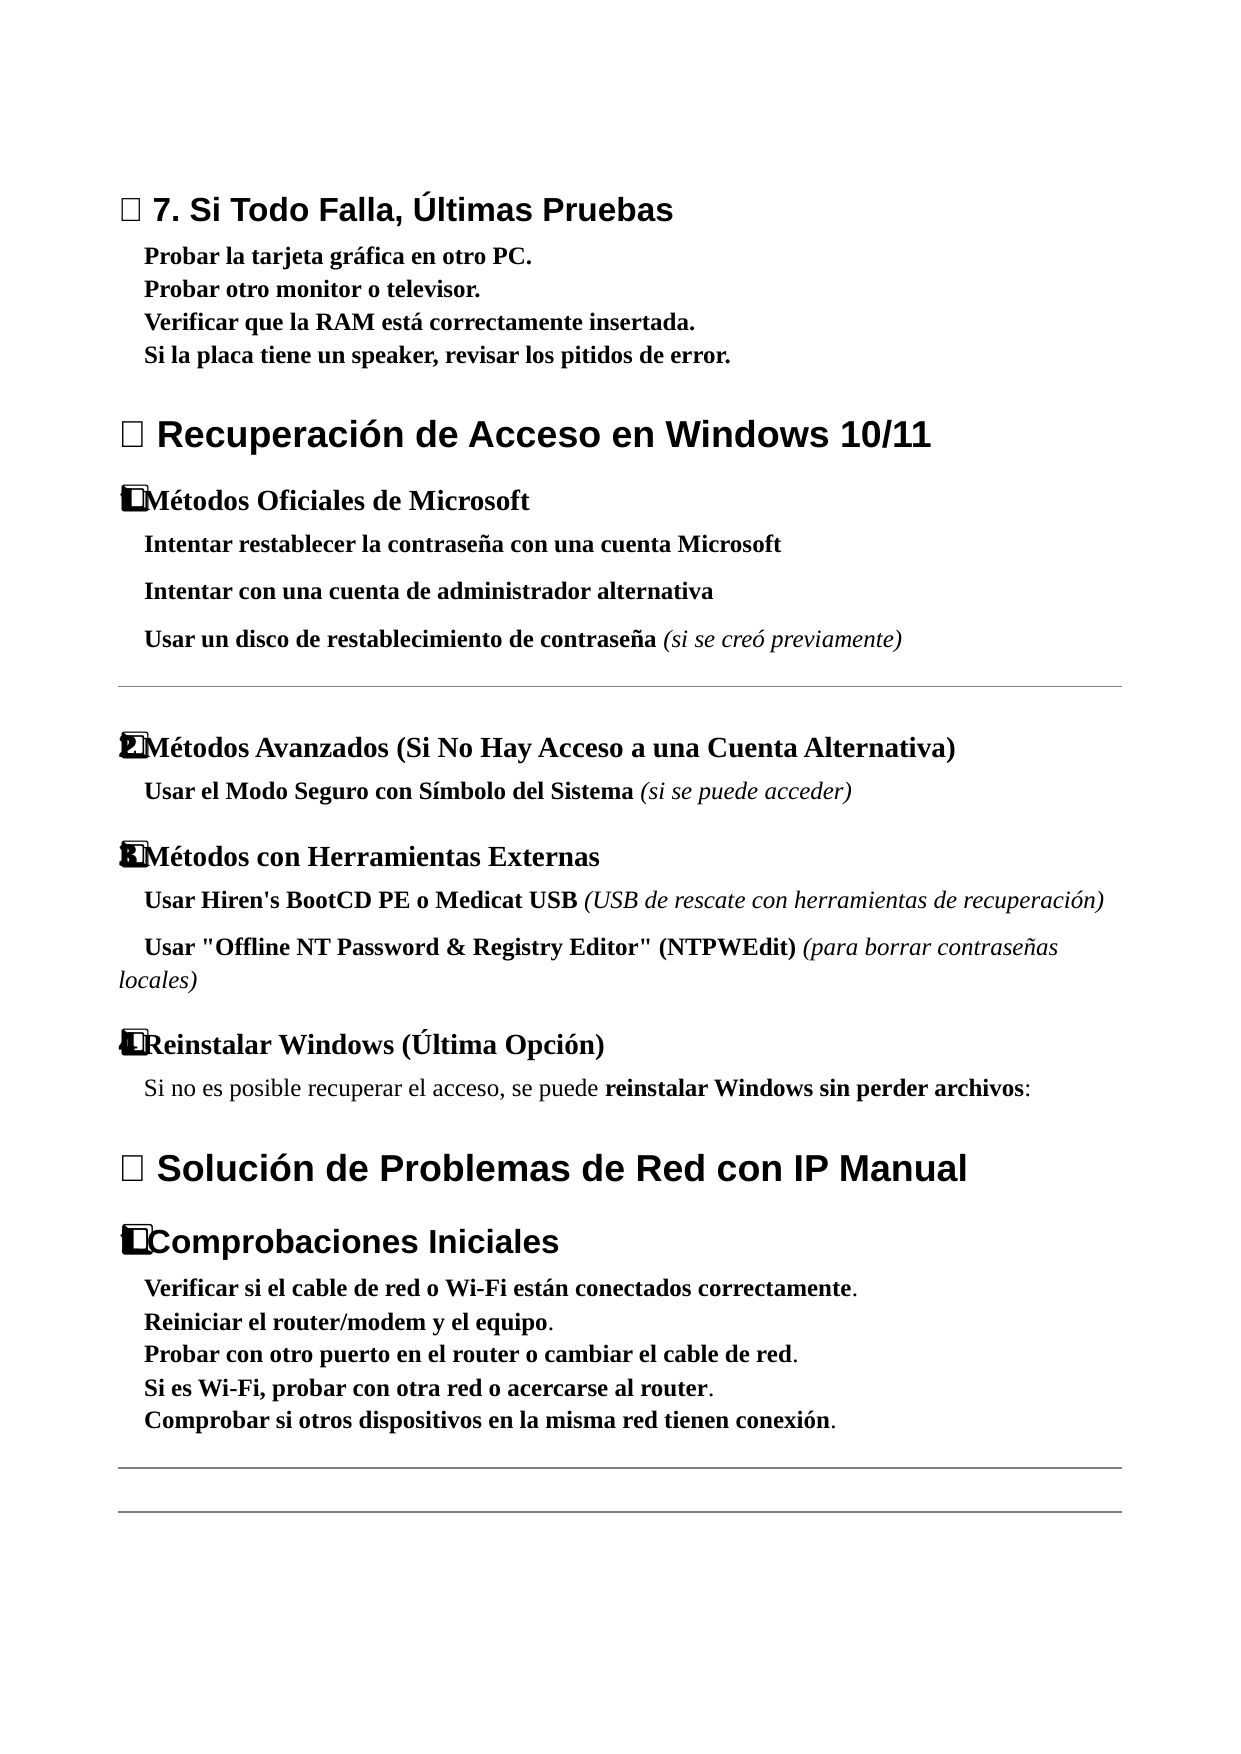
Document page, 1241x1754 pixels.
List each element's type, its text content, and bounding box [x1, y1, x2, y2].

subtitle 2️⃣ Métodos Avanzados (Si No Hay Acceso a una Cuenta Alternativa) [118, 730, 1122, 764]
subtitle 1️⃣ Comprobaciones Iniciales [118, 1223, 1122, 1261]
subtitle 3️⃣ Métodos con Herramientas Externas [118, 839, 1122, 872]
subtitle ✅ 7. Si Todo Falla, Últimas Pruebas [118, 190, 1122, 228]
text 🔲 Usar Hiren's BootCD PE o Medicat USB (USB de rescate con herramientas de recuperación) [118, 885, 1122, 913]
text 🔲 Intentar restablecer la contraseña con una cuenta Microsoft [118, 529, 1122, 557]
subtitle 4️⃣ Reinstalar Windows (Última Opción) [118, 1027, 1122, 1061]
text 🔲 Si no es posible recuperar el acceso, se puede reinstalar Windows sin perder archivos: [118, 1073, 1122, 1102]
subtitle 1️⃣ Métodos Oficiales de Microsoft [118, 483, 1122, 516]
text 🔲 Intentar con una cuenta de administrador alternativa [118, 576, 1122, 605]
text 🔲 Verificar si el cable de red o Wi-Fi están conectados correctamente. 🔲 Reiniciar el router/modem y el equipo. 🔲 Probar con otro puerto en el router o cambiar el cable de red. 🔲 Si es Wi-Fi, probar con otra red o acercarse al router. 🔲 Comprobar si otros dispositivos en la misma red tienen conexión. [118, 1273, 1122, 1434]
text 🔲 Usar "Offline NT Password & Registry Editor" (NTPWEdit) (para borrar contraseñas locales) [118, 932, 1122, 994]
subtitle ✅ Solución de Problemas de Red con IP Manual [118, 1146, 1122, 1189]
subtitle ✅ Recuperación de Acceso en Windows 10/11 [118, 412, 1122, 456]
text 🔲 Usar el Modo Seguro con Símbolo del Sistema (si se puede acceder) [118, 776, 1122, 805]
text 🔲 Usar un disco de restablecimiento de contraseña (si se creó previamente) [118, 624, 1122, 653]
text 🔲 Probar la tarjeta gráfica en otro PC. 🔲 Probar otro monitor o televisor. 🔲 Verificar que la RAM está correctamente insertada. 🔲 Si la placa tiene un speaker, revisar los pitidos de error. [118, 241, 1122, 369]
